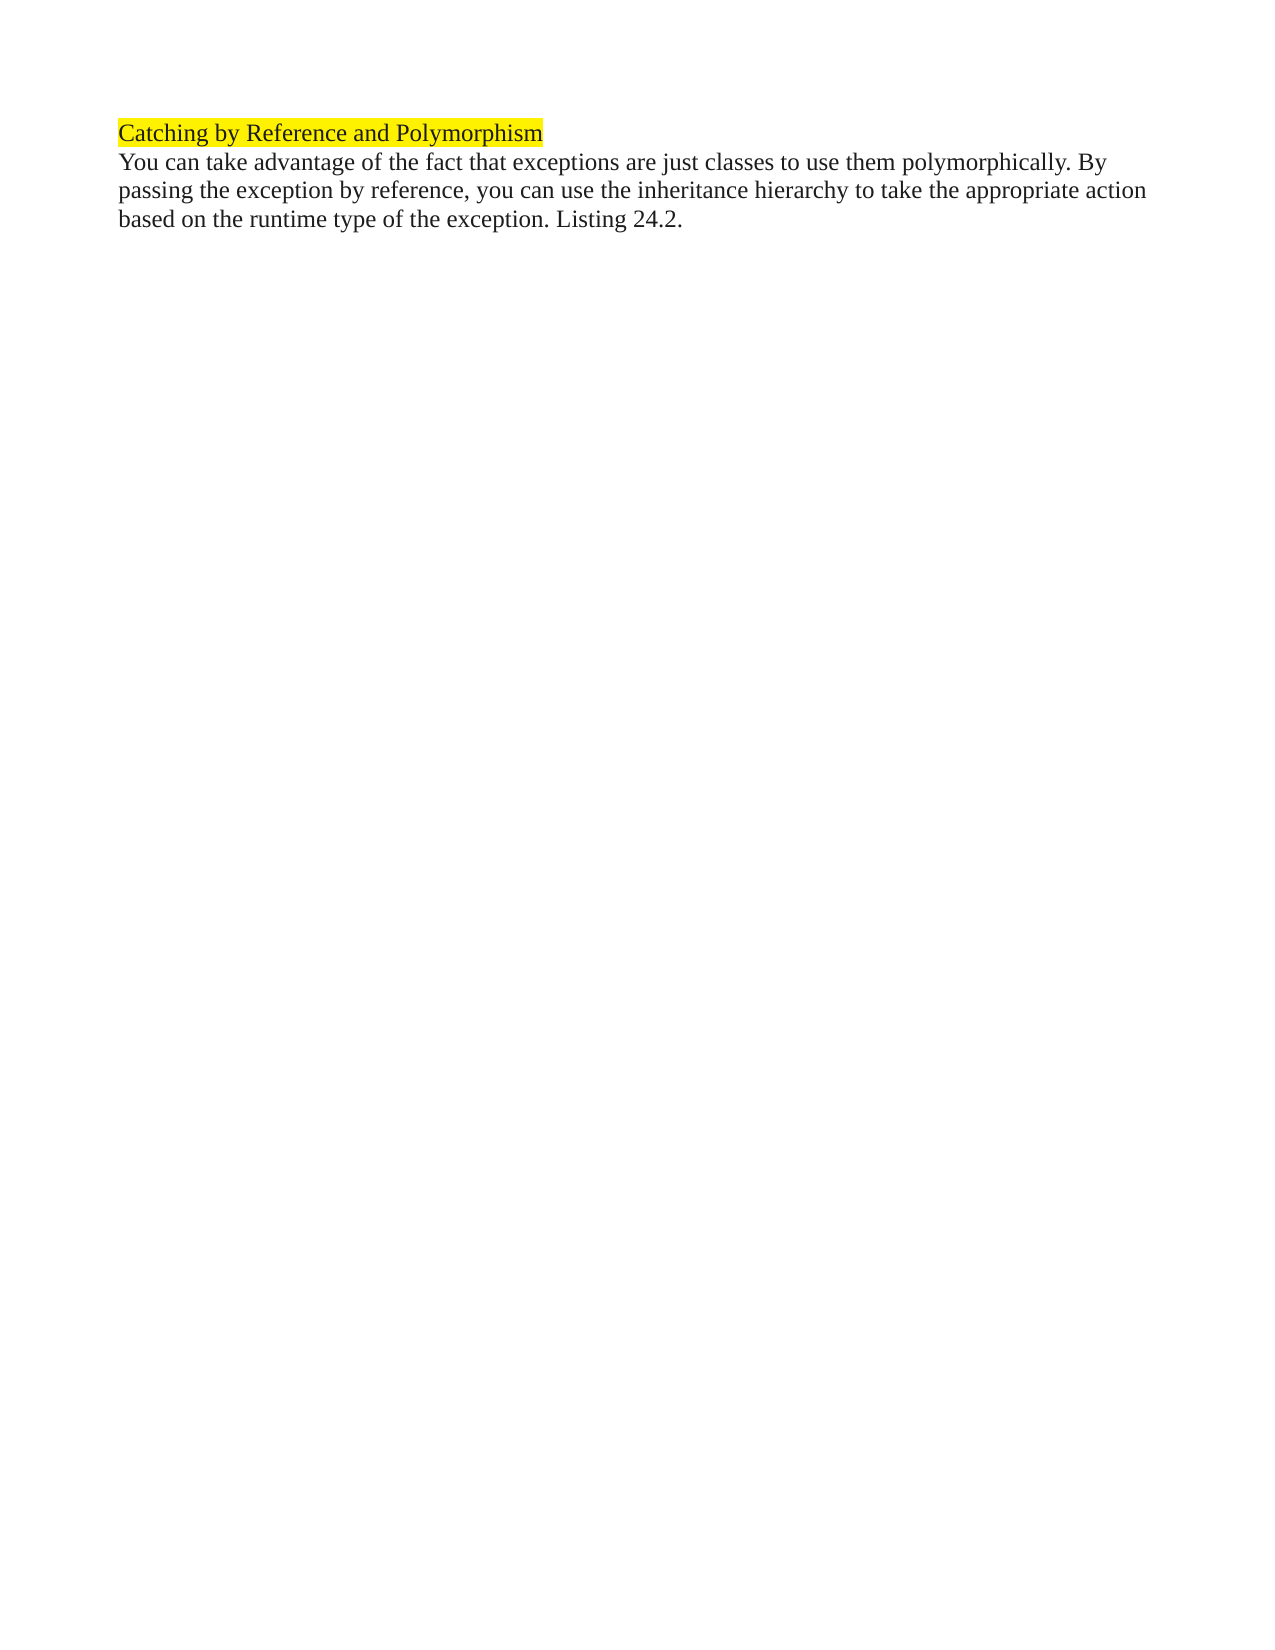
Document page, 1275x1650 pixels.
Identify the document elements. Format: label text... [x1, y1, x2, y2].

text You can take advantage of the fact that exceptions are just classes to use them polymorphically. By passing the exception by reference, you can use the inheritance hierarchy to take the appropriate action based on the runtime type of the exception. Listing 24.2. [118, 147, 1157, 233]
text Catching by Reference and Polymorphism [118, 118, 1157, 147]
